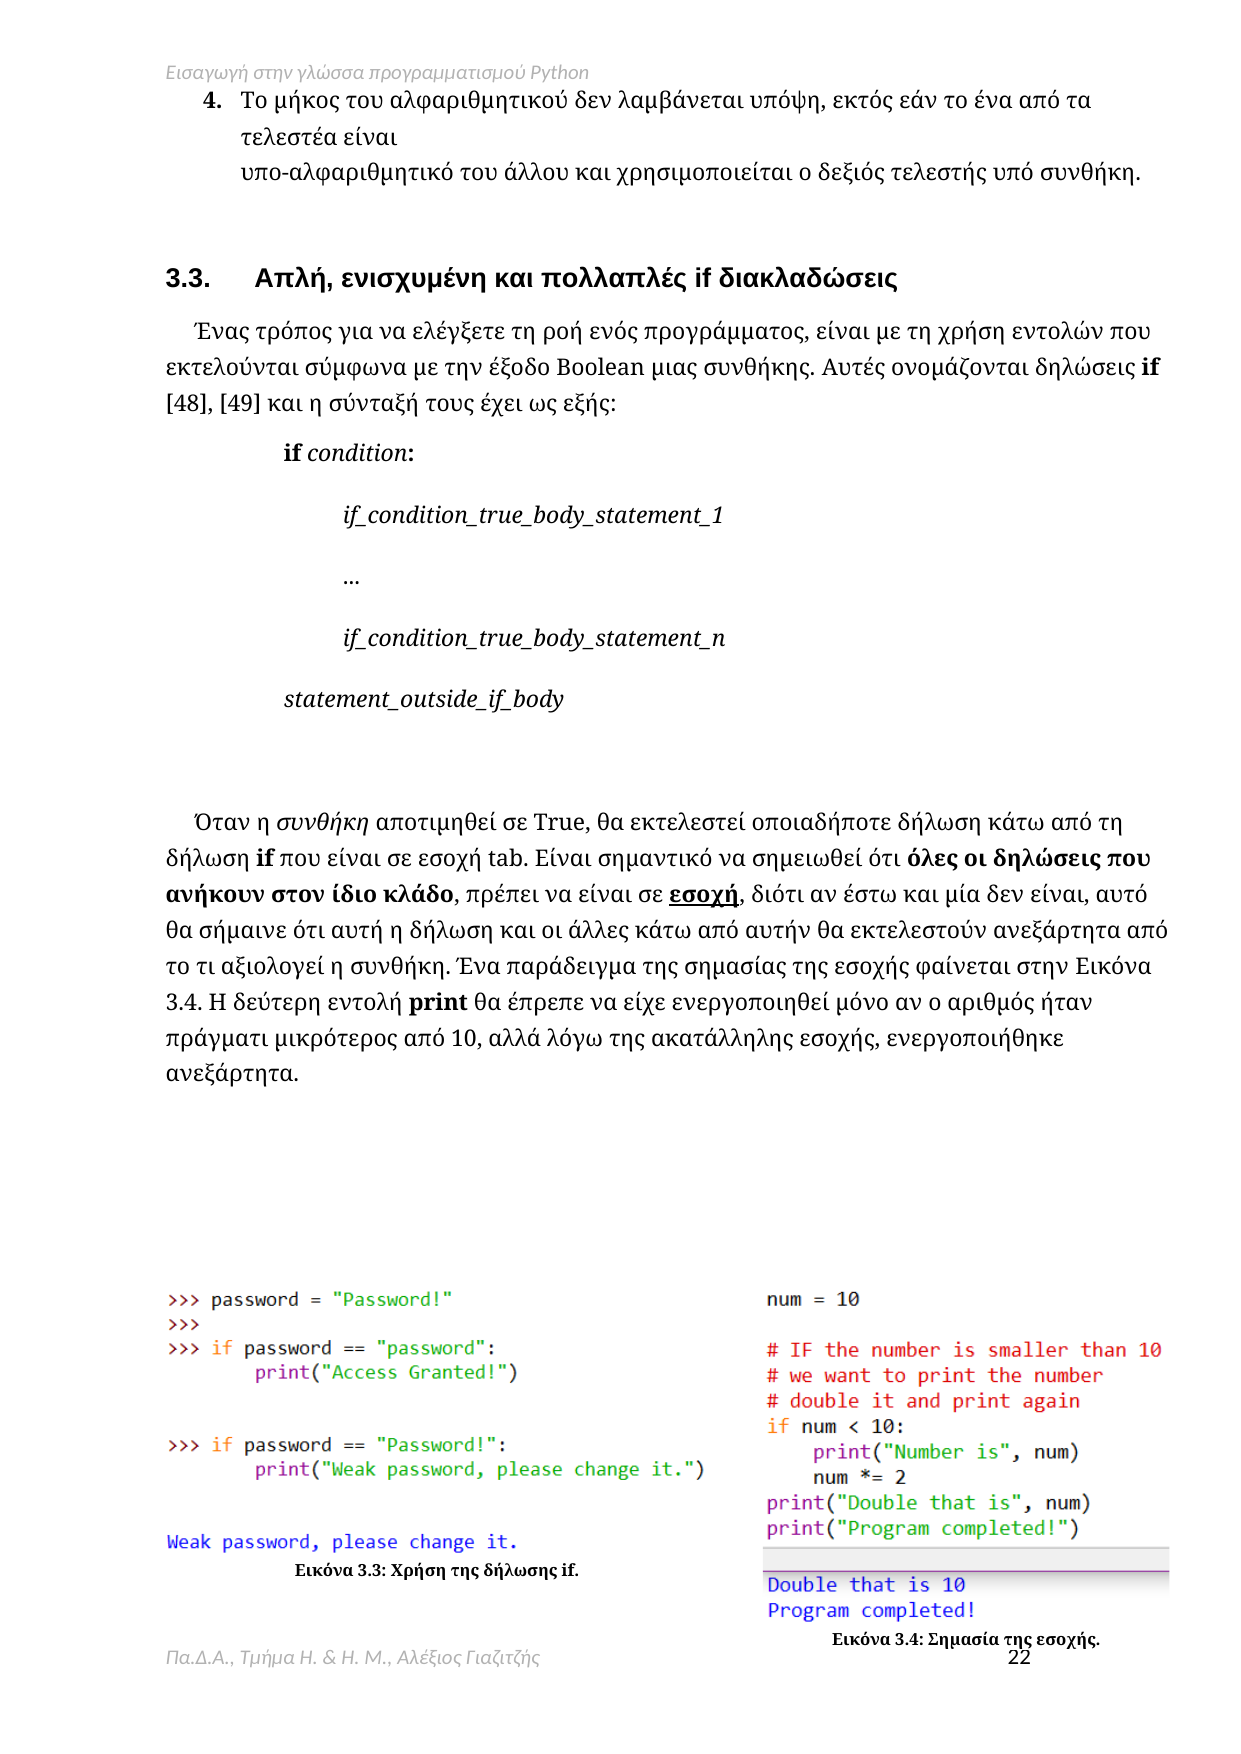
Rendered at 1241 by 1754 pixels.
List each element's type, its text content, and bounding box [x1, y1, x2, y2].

subtitle Απλή, ενισχυμένη και πολλαπλές if διακλαδώσεις [165, 262, 1169, 293]
text if_condition_true_body_statement_1 [165, 498, 1169, 530]
picture [762, 1285, 1170, 1624]
list Το μήκος του αλφαριθμητικού δεν λαμβάνεται υπόψη, εκτός εάν το ένα από τα τελεστέα είναι υπο-αλφαριθμητικό του άλλου και χρησιμοποιείται ο δεξιός τελεστής υπό συνθήκη. [203, 84, 1169, 188]
picture [165, 1285, 709, 1556]
text Όταν η συνθήκη αποτιμηθεί σε True, θα εκτελεστεί οποιαδήποτε δήλωση κάτω από τη δήλωση if που είναι σε εσοχή tab. Είναι σημαντικό να σημειωθεί ότι όλες οι δηλώσεις που ανήκουν στον ίδιο κλάδο, πρέπει να είναι σε εσοχή, διότι αν έστω και μία δεν είναι, αυτό θα σήμαινε ότι αυτή η δήλωση και οι άλλες κάτω από αυτήν θα εκτελεστούν ανεξάρτητα από το τι αξιολογεί η συνθήκη. Ένα παράδειγμα της σημασίας της εσοχής φαίνεται στην Εικόνα 3.4. Η δεύτερη εντολή print θα έπρεπε να είχε ενεργοποιηθεί μόνο αν ο αριθμός ήταν πράγματι μικρότερος από 10, αλλά λόγω της ακατάλληλης εσοχής, ενεργοποιήθηκε ανεξάρτητα. [165, 806, 1169, 1089]
text Εικόνα 3.3: Χρήση της δήλωσης if. [165, 1556, 708, 1581]
text Εικόνα 3.4: Σημασία της εσοχής. [763, 1624, 1169, 1650]
text ... [165, 560, 1169, 591]
text Ένας τρόπος για να ελέγξετε τη ροή ενός προγράμματος, είναι με τη χρήση εντολών που εκτελούνται σύμφωνα με την έξοδο Boolean μιας συνθήκης. Αυτές ονομάζονται δηλώσεις if [48], [49] και η σύνταξή τους έχει ως εξής: [165, 315, 1169, 418]
text if_condition_true_body_statement_n [165, 621, 1169, 653]
text if condition: [165, 437, 1169, 468]
text statement_outside_if_body [165, 683, 1169, 714]
